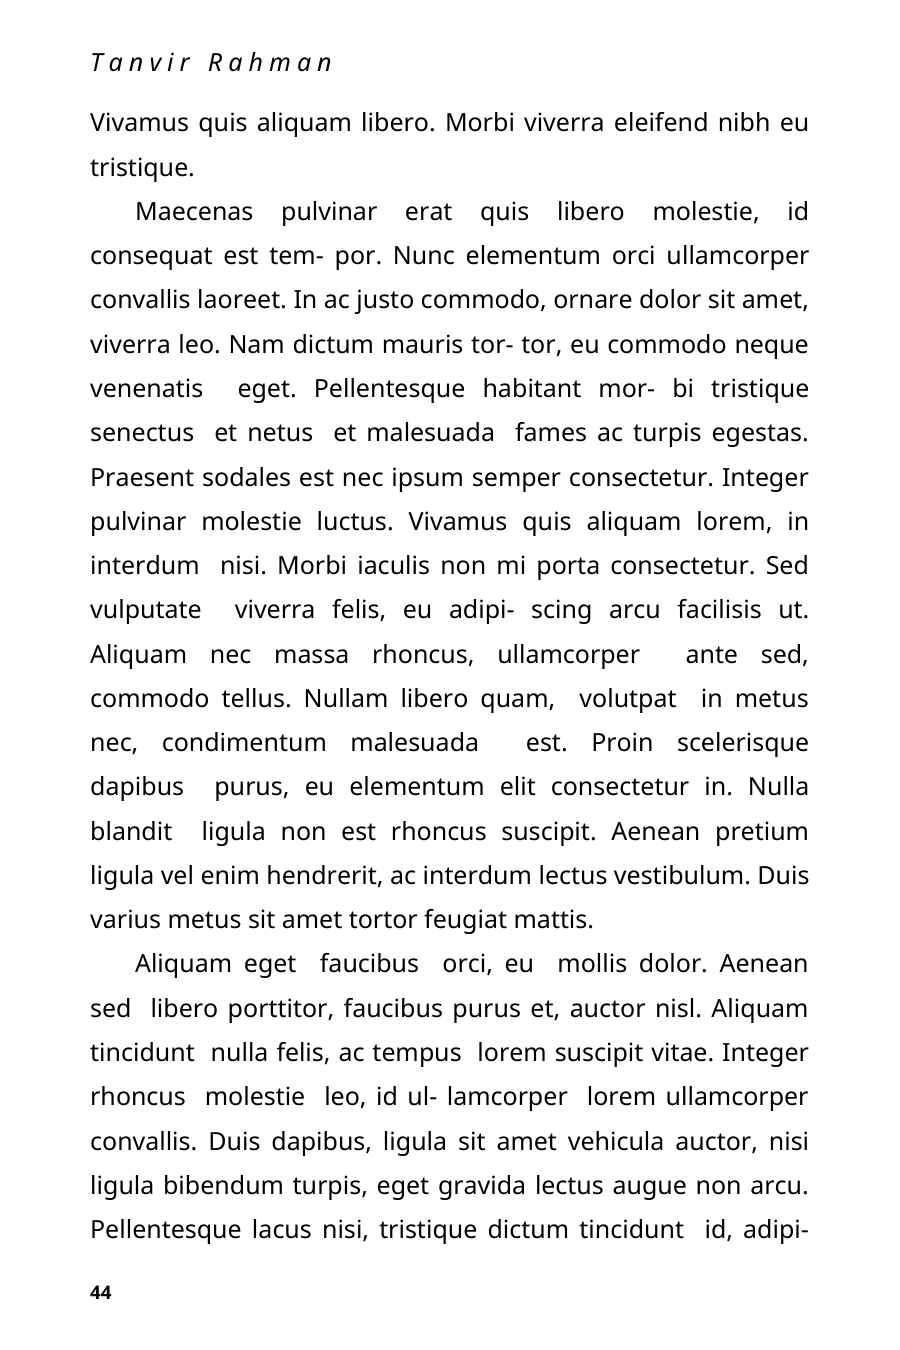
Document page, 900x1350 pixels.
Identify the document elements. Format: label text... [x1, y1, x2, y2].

text Aliquam eget faucibus orci, eu mollis dolor. Aenean sed libero porttitor, faucibus purus et, auctor nisl. Aliquam tincidunt nulla felis, ac tempus lorem suscipit vitae. Integer rhoncus molestie leo, id ul- lamcorper lorem ullamcorper convallis. Duis dapibus, ligula sit amet vehicula auctor, nisi ligula bibendum turpis, eget gravida lectus augue non arcu. Pellentesque lacus nisi, tristique dictum tincidunt id, adipi- [90, 946, 810, 1246]
text Maecenas pulvinar erat quis libero molestie, id consequat est tem- por. Nunc elementum orci ullamcorper convallis laoreet. In ac justo commodo, ornare dolor sit amet, viverra leo. Nam dictum mauris tor- tor, eu commodo neque venenatis eget. Pellentesque habitant mor- bi tristique senectus et netus et malesuada fames ac turpis egestas. Praesent sodales est nec ipsum semper consectetur. Integer pulvinar molestie luctus. Vivamus quis aliquam lorem, in interdum nisi. Morbi iaculis non mi porta consectetur. Sed vulputate viverra felis, eu adipi- scing arcu facilisis ut. Aliquam nec massa rhoncus, ullamcorper ante sed, commodo tellus. Nullam libero quam, volutpat in metus nec, condimentum malesuada est. Proin scelerisque dapibus purus, eu elementum elit consectetur in. Nulla blandit ligula non est rhoncus suscipit. Aenean pretium ligula vel enim hendrerit, ac interdum lectus vestibulum. Duis varius metus sit amet tortor feugiat mattis. [90, 193, 810, 936]
text Vivamus quis aliquam libero. Morbi viverra eleifend nibh eu tristique. [90, 105, 810, 183]
